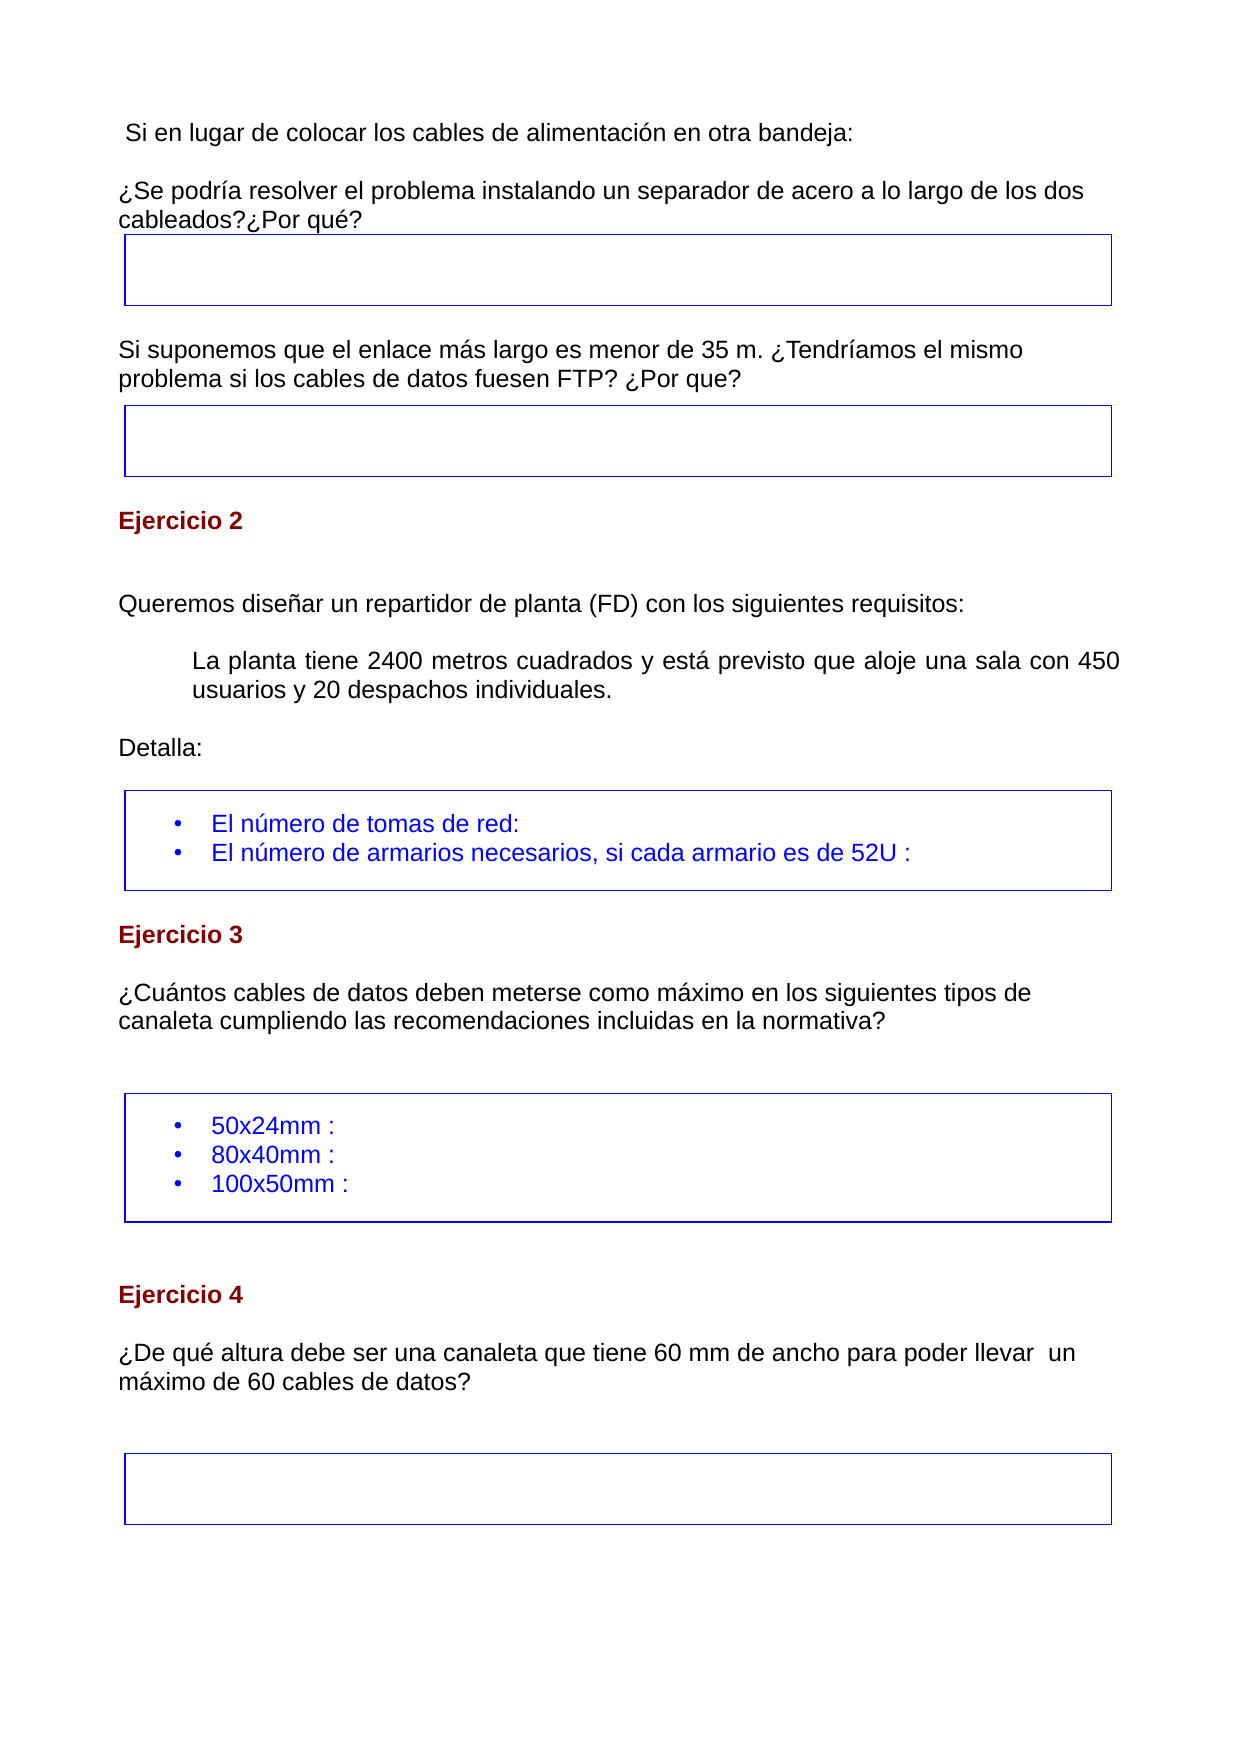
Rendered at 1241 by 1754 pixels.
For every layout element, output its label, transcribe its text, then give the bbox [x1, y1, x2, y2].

text Ejercicio 3 [118, 920, 1122, 949]
text Detalla: [118, 733, 1122, 761]
table_header 50x24mm : 80x40mm : 100x50mm : [126, 1094, 1111, 1221]
text Si en lugar de colocar los cables de alimentación en otra bandeja: [118, 118, 1122, 147]
text Si suponemos que el enlace más largo es menor de 35 m. ¿Tendríamos el mismo problema si los cables de datos fuesen FTP? ¿Por que? [118, 335, 1122, 392]
text Ejercicio 2 [118, 506, 1122, 535]
table_header [126, 235, 1111, 305]
table_header [126, 406, 1111, 476]
list ¿De qué altura debe ser una canaleta que tiene 60 mm de ancho para poder llevar un máximo de 60 cables de datos? [118, 1338, 1122, 1395]
table_header El número de tomas de red: El número de armarios necesarios, si cada armario es de 52U : [126, 791, 1111, 890]
list ¿Cuántos cables de datos deben meterse como máximo en los siguientes tipos de canaleta cumpliendo las recomendaciones incluidas en la normativa? [118, 977, 1122, 1035]
text Ejercicio 4 [118, 1280, 1122, 1309]
text Queremos diseñar un repartidor de planta (FD) con los siguientes requisitos: [118, 589, 1122, 618]
text La planta tiene 2400 metros cuadrados y está previsto que aloje una sala con 450 usuarios y 20 despachos individuales. [192, 646, 1122, 704]
table_header [126, 1454, 1111, 1524]
text ¿Se podría resolver el problema instalando un separador de acero a lo largo de los dos cableados?¿Por qué? [118, 176, 1122, 234]
